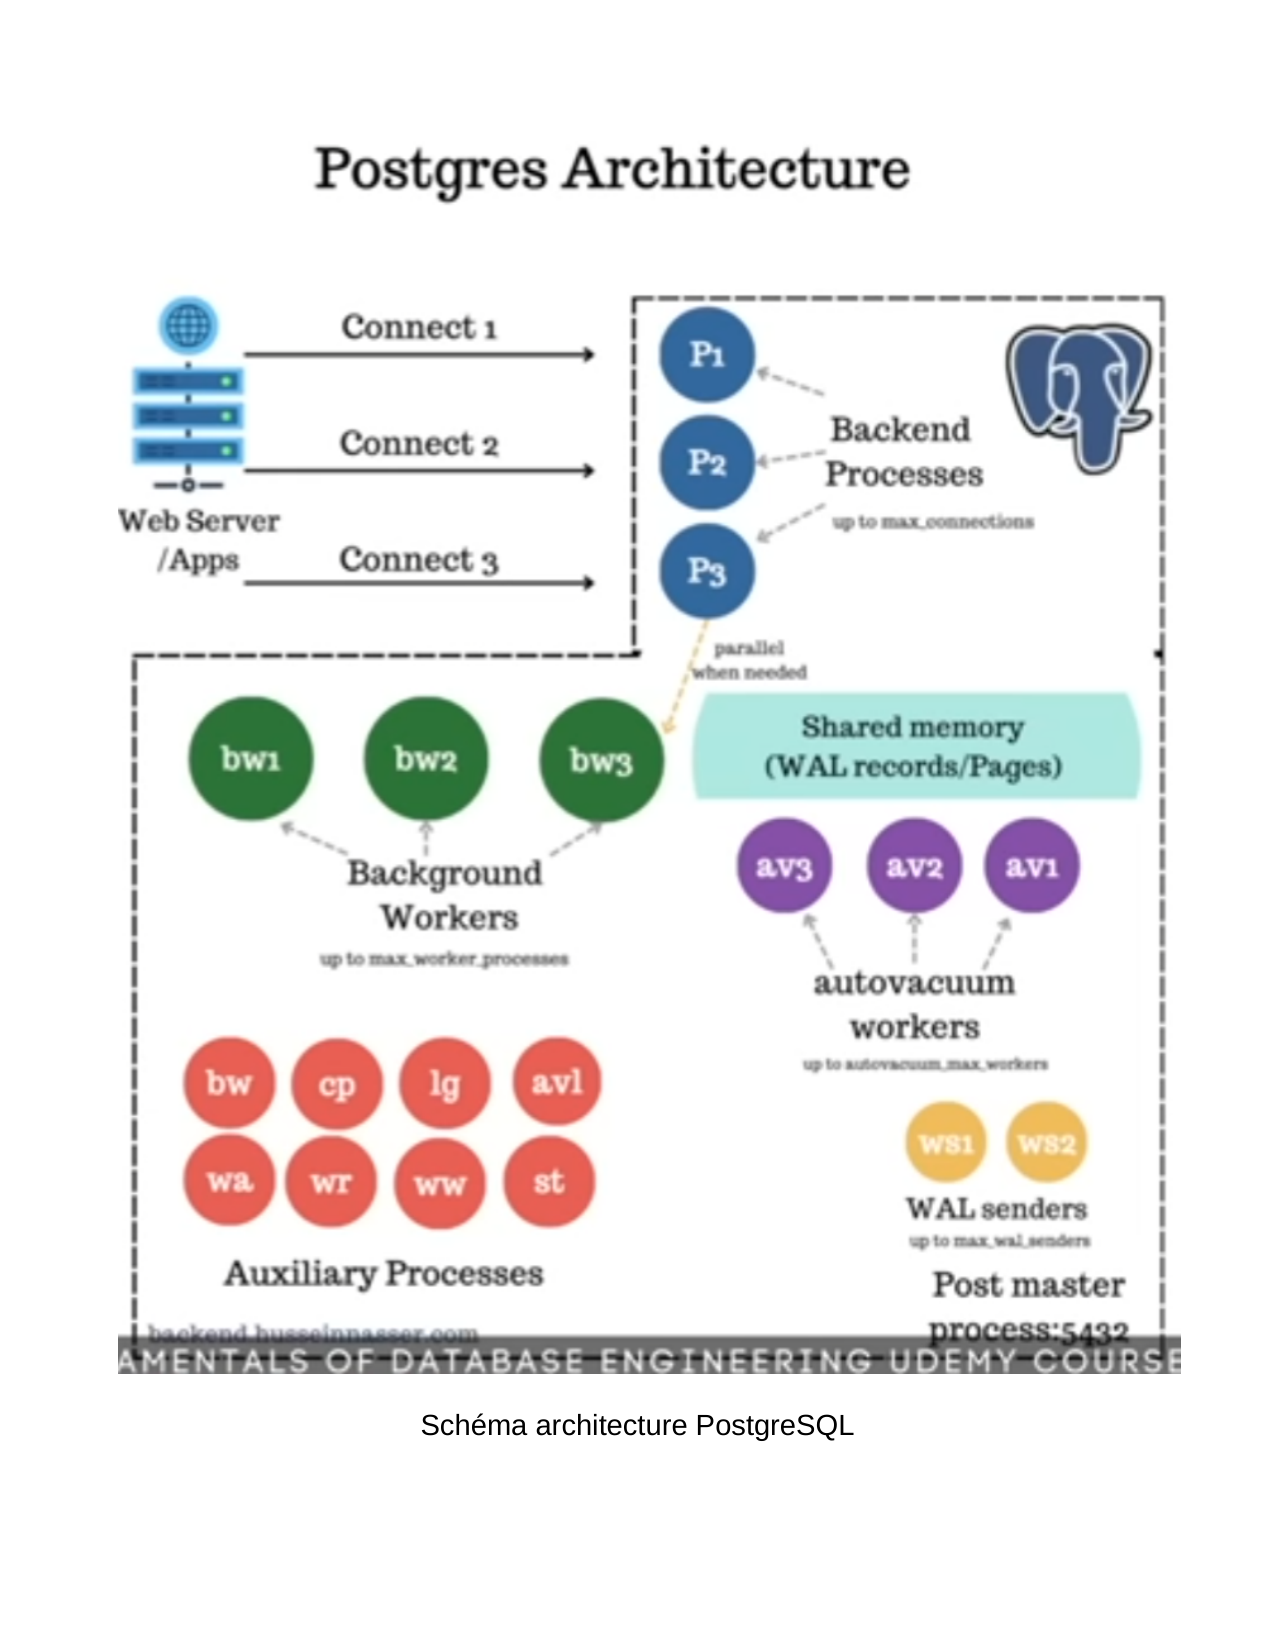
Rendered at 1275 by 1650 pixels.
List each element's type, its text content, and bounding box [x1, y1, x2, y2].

text Schéma architecture PostgreSQL [118, 1408, 1157, 1441]
picture [118, 118, 1181, 1374]
